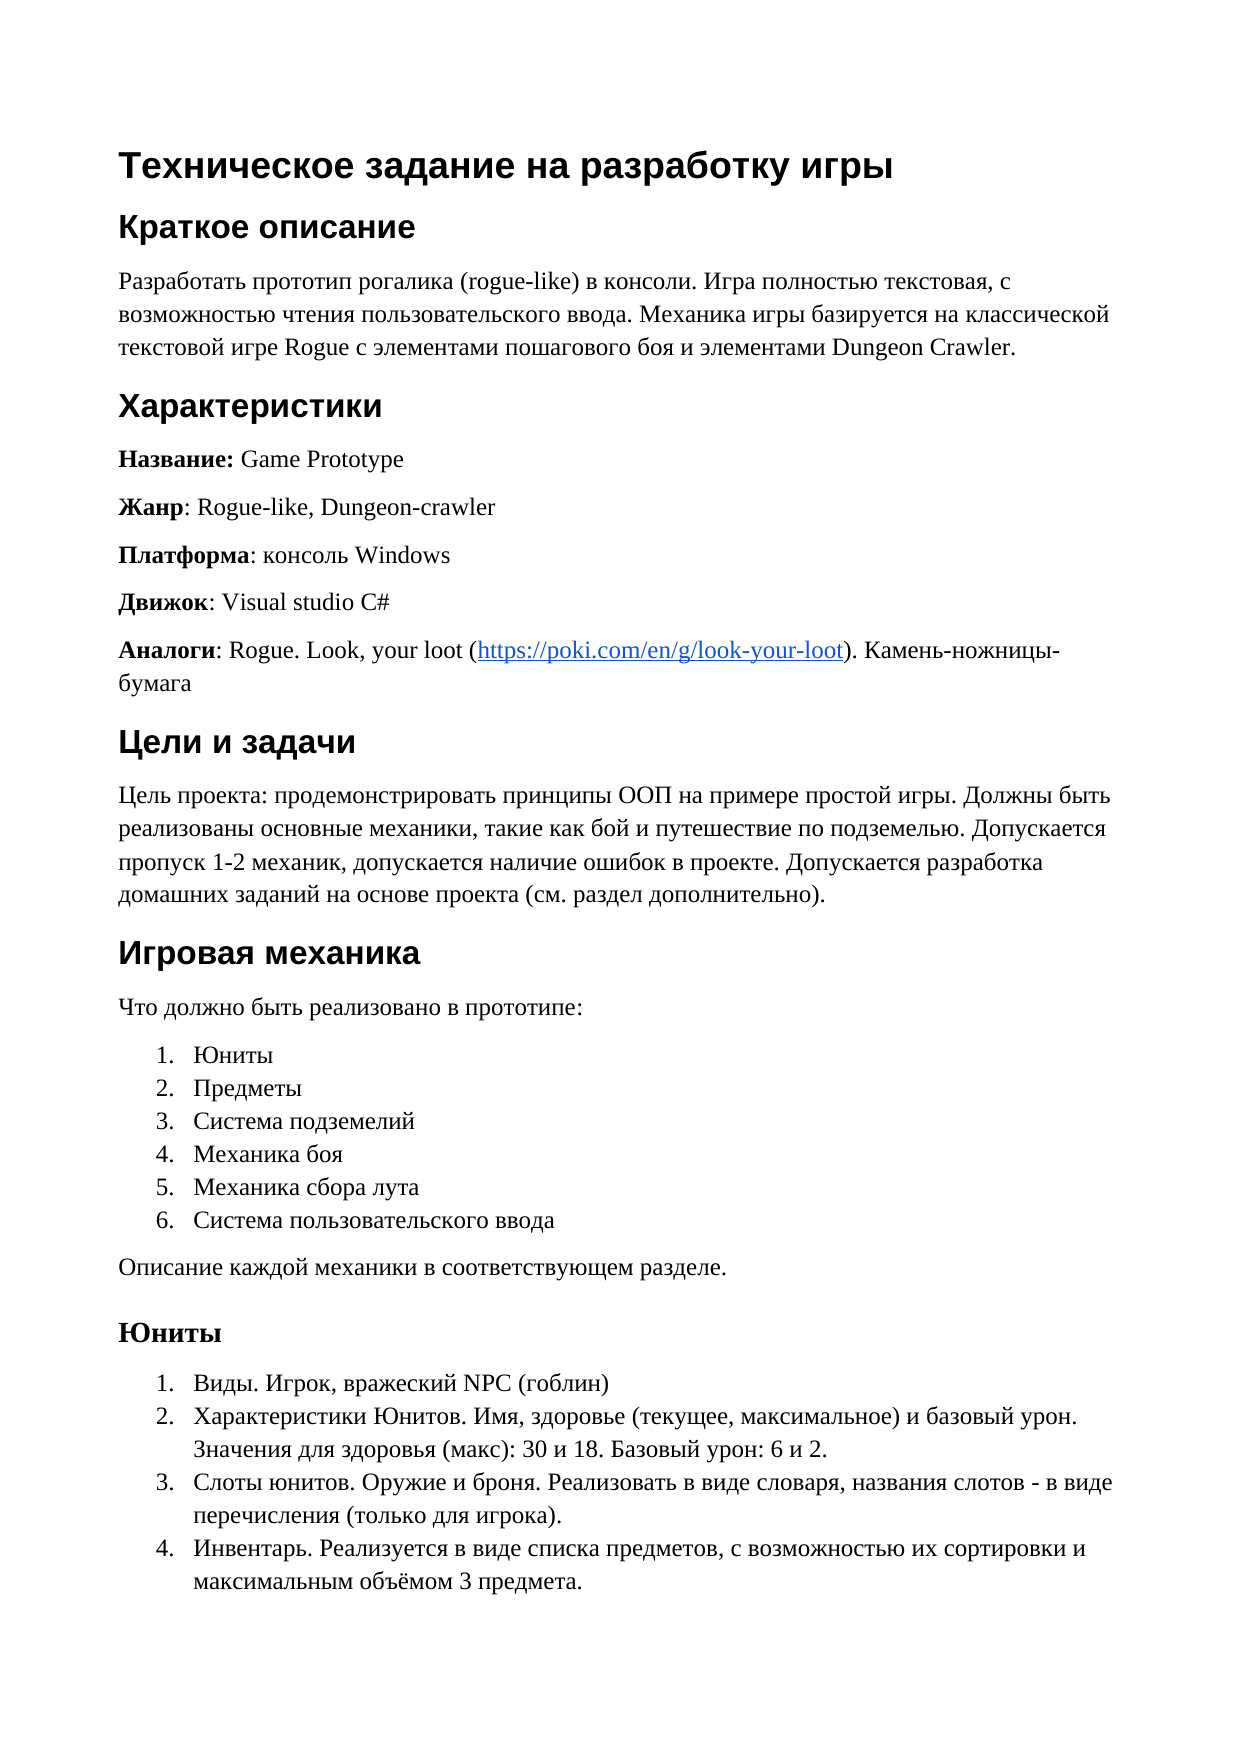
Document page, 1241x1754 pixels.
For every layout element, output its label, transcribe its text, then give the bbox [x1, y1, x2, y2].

list Слоты юнитов. Оружие и броня. Реализовать в виде словаря, названия слотов - в виде перечисления (только для игрока). [156, 1467, 1122, 1529]
list Механика сбора лута [156, 1172, 1122, 1201]
text Аналоги: Rogue. Look, your loot (https://poki.com/en/g/look-your-loot). Камень-ножницы-бумага [118, 635, 1122, 697]
list Предметы [156, 1073, 1122, 1102]
subtitle Цели и задачи [118, 722, 1122, 760]
list Система подземелий [156, 1106, 1122, 1134]
list Инвентарь. Реализуется в виде списка предметов, с возможностью их сортировки и максимальным объёмом 3 предмета. [156, 1533, 1122, 1595]
list Характеристики Юнитов. Имя, здоровье (текущее, максимальное) и базовый урон. Значения для здоровья (макс): 30 и 18. Базовый урон: 6 и 2. [156, 1401, 1122, 1463]
subtitle Техническое задание на разработку игры [118, 143, 1122, 186]
subtitle Характеристики [118, 386, 1122, 424]
text Цель проекта: продемонстрировать принципы ООП на примере простой игры. Должны быть реализованы основные механики, такие как бой и путешествие по подземелью. Допускается пропуск 1-2 механик, допускается наличие ошибок в проекте. Допускается разработка домашних заданий на основе проекта (см. раздел дополнительно). [118, 781, 1122, 908]
text Движок: Visual studio C# [118, 587, 1122, 616]
list Механика боя [156, 1139, 1122, 1168]
subtitle Юниты [118, 1315, 1122, 1348]
text Название: Game Prototype [118, 444, 1122, 473]
text Описание каждой механики в соответствующем разделе. [118, 1252, 1122, 1281]
text Жанр: Rogue-like, Dungeon-crawler [118, 492, 1122, 521]
list Система пользовательского ввода [156, 1205, 1122, 1234]
text Платформа: консоль Windows [118, 540, 1122, 568]
list Виды. Игрок, вражеский NPC (гоблин) [156, 1368, 1122, 1397]
text Что должно быть реализовано в прототипе: [118, 992, 1122, 1021]
subtitle Краткое описание [118, 207, 1122, 246]
list Юниты [156, 1040, 1122, 1068]
subtitle Игровая механика [118, 933, 1122, 972]
text Разработать прототип рогалика (rogue-like) в консоли. Игра полностью текстовая, с возможностью чтения пользовательского ввода. Механика игры базируется на классической текстовой игре Rogue с элементами пошагового боя и элементами Dungeon Crawler. [118, 266, 1122, 361]
